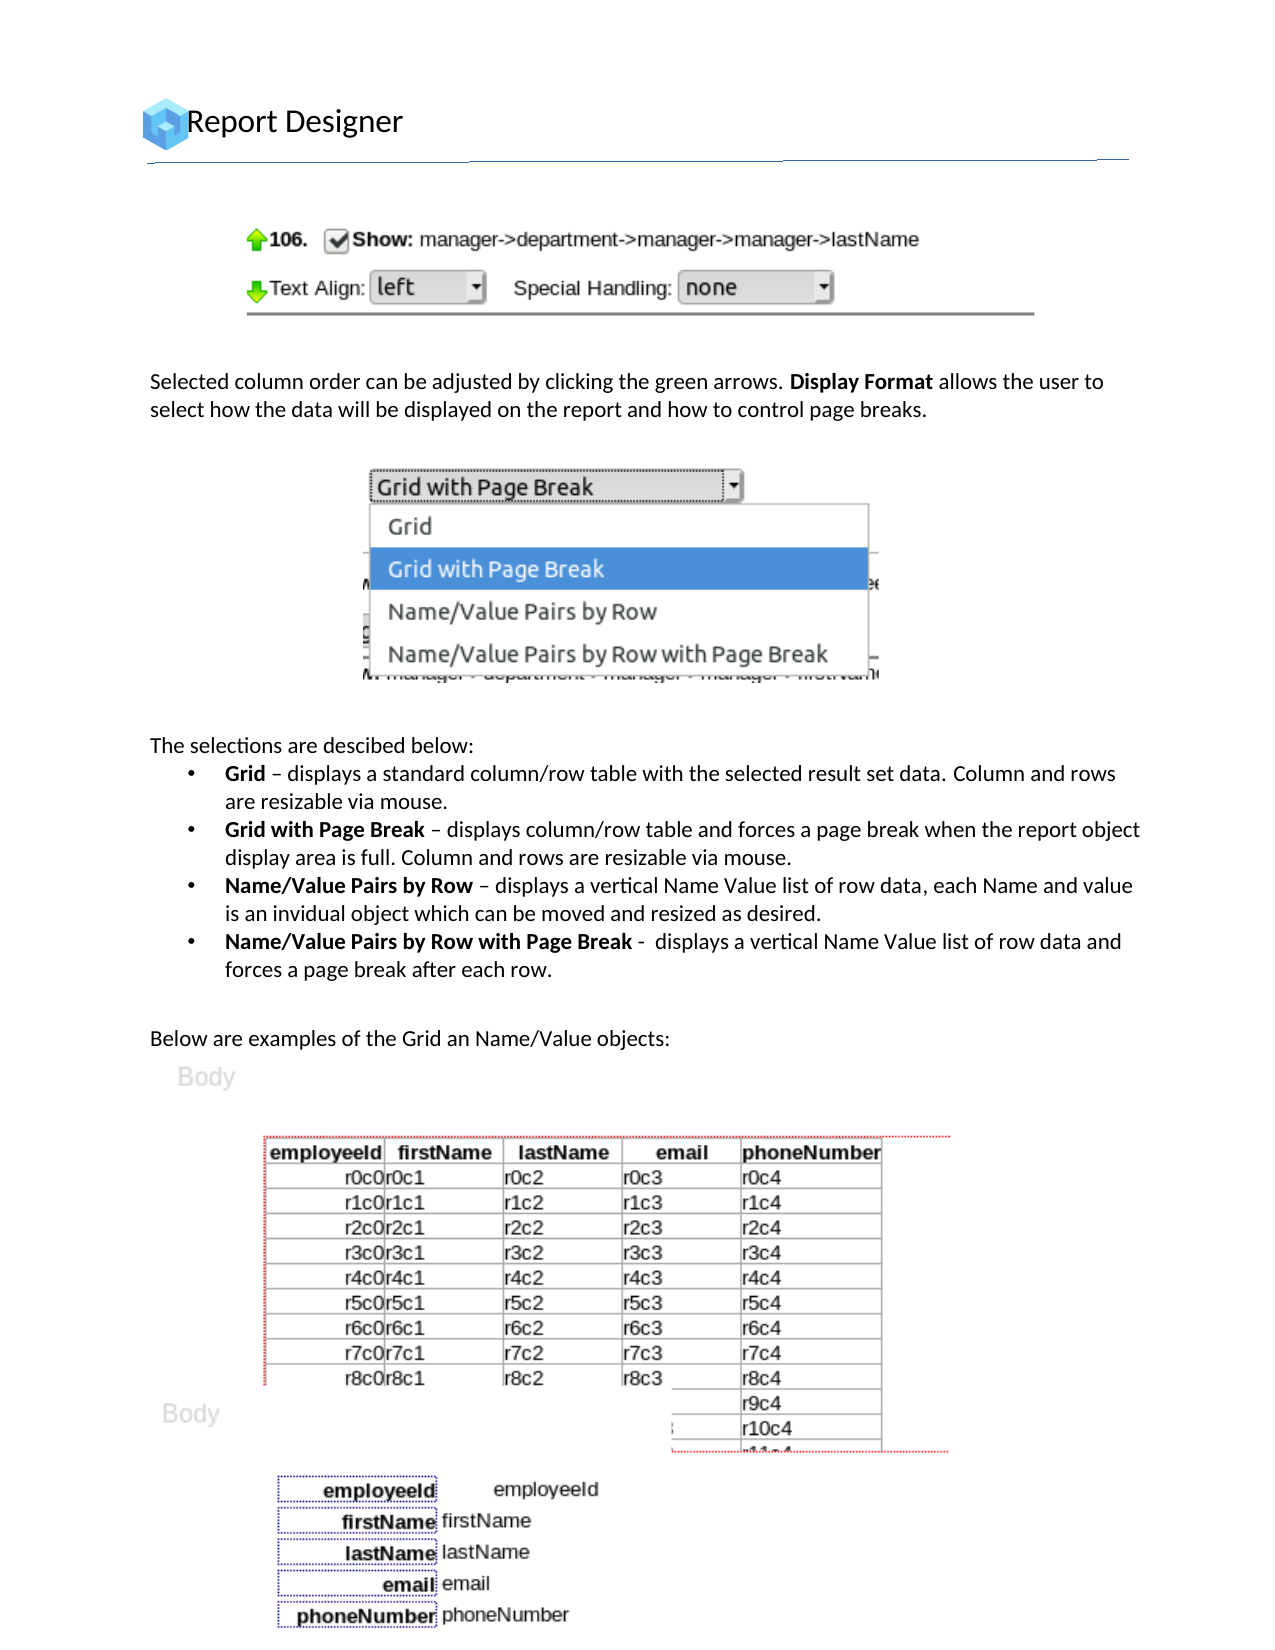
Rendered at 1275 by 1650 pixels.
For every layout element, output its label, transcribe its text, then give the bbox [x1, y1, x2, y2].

list Name/Value Pairs by Row – displays a vertical Name Value list of row data, each Name and value is an invidual object which can be moved and resized as desired. [187, 871, 1142, 927]
list Grid with Page Break – displays column/row table and forces a page break when the report object display area is full. Column and rows are resizable via mouse. [187, 815, 1142, 871]
list Grid – displays a standard column/row table with the selected result set data. Column and rows are resizable via mouse. [187, 759, 1142, 815]
picture [143, 98, 189, 150]
picture [246, 226, 1035, 319]
picture [363, 462, 879, 683]
text Selected column order can be adjusted by clicking the green arrows. Display Format allows the user to select how the data will be displayed on the report and how to control page breaks. [150, 367, 1142, 423]
text The selections are descibed below: [150, 731, 1142, 759]
text Below are examples of the Grid an Name/Value objects: [150, 1024, 1142, 1052]
picture [156, 1065, 950, 1650]
list Name/Value Pairs by Row with Page Break - displays a vertical Name Value list of row data and forces a page break after each row. [187, 927, 1142, 983]
